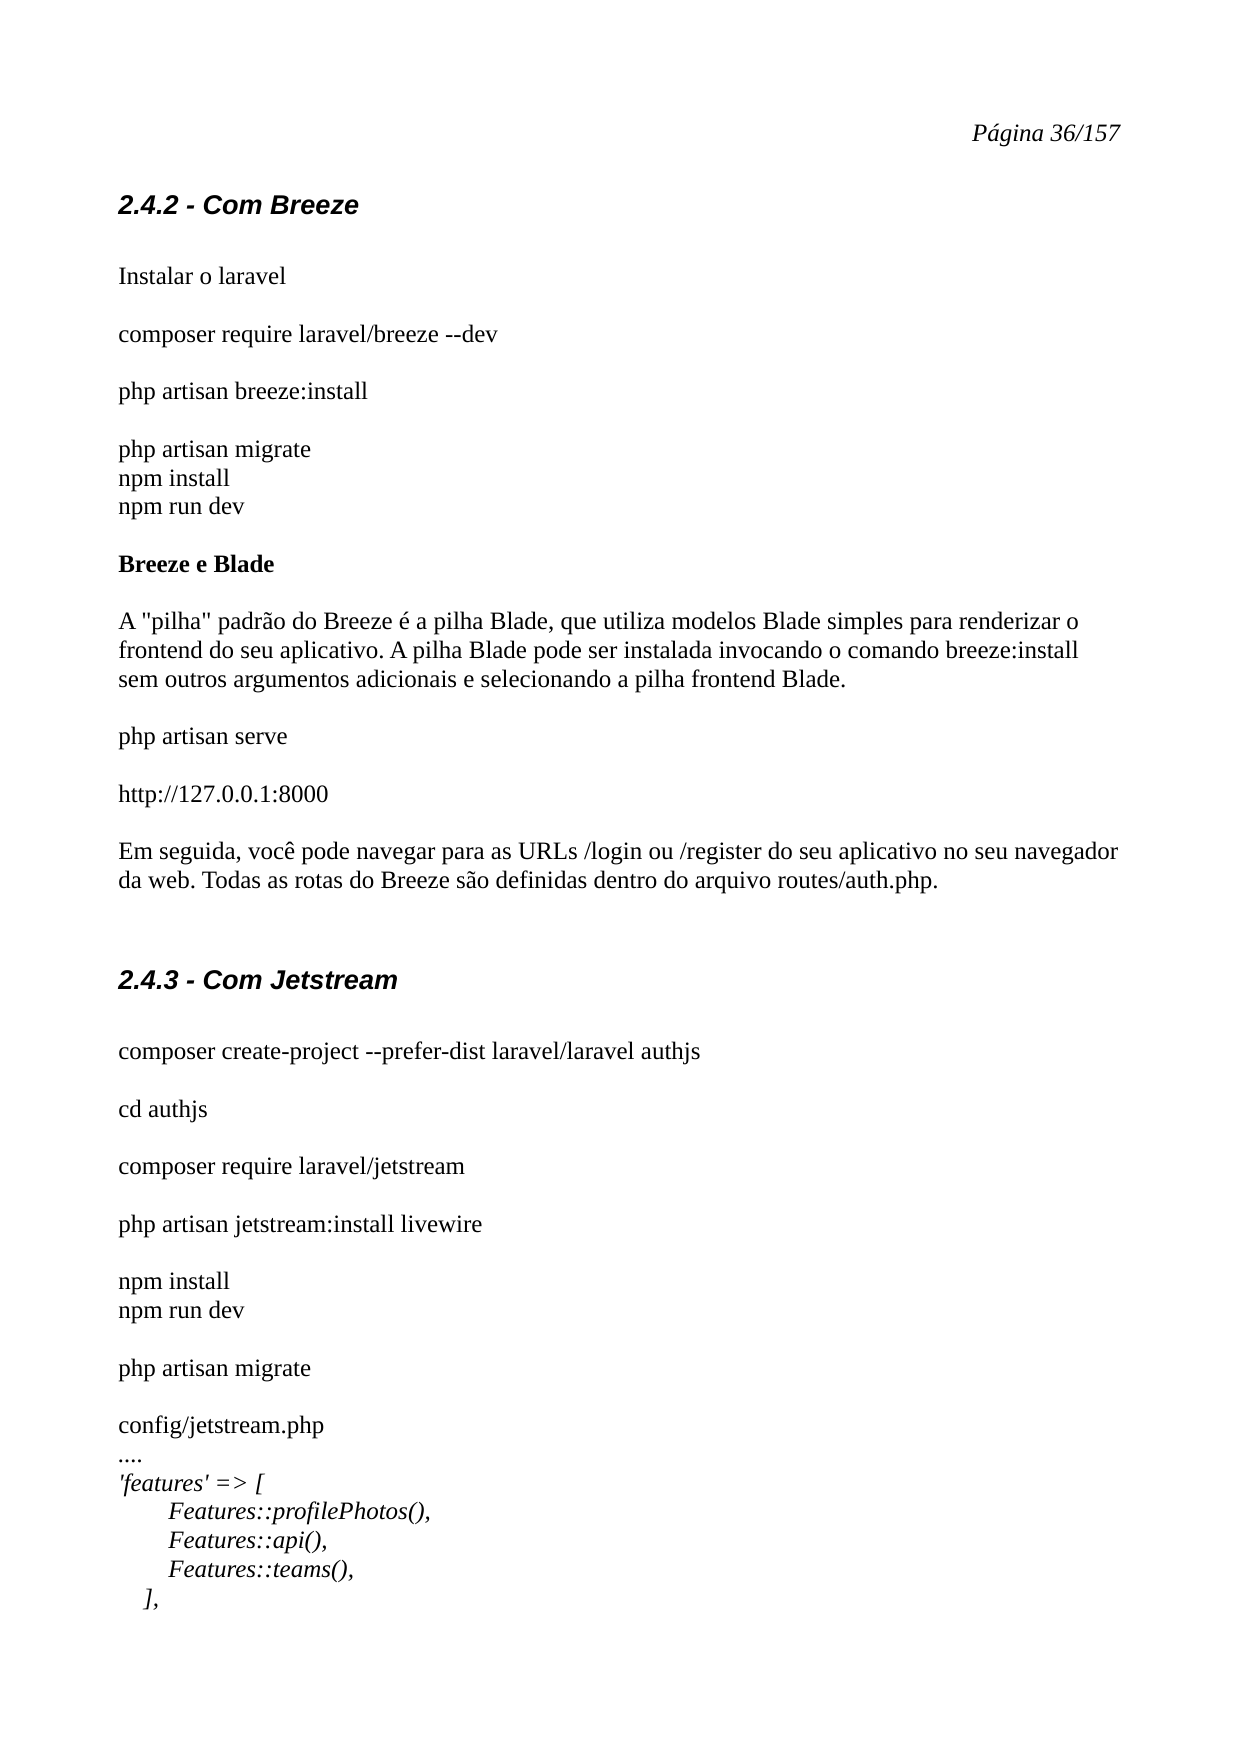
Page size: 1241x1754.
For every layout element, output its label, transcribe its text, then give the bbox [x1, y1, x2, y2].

text php artisan serve [118, 721, 1122, 750]
text Features::profilePhotos(), [118, 1496, 1122, 1525]
text composer require laravel/jetstream [118, 1151, 1122, 1180]
text npm install [118, 463, 1122, 491]
subtitle 2.4.3 - Com Jetstream [118, 964, 1122, 995]
text Features::teams(), [118, 1554, 1122, 1583]
text config/jetstream.php [118, 1410, 1122, 1439]
text php artisan breeze:install [118, 376, 1122, 405]
text php artisan jetstream:install livewire [118, 1209, 1122, 1238]
text .... [118, 1439, 1122, 1468]
text Features::api(), [118, 1525, 1122, 1554]
subtitle 2.4.2 - Com Breeze [118, 189, 1122, 220]
text composer create-project --prefer-dist laravel/laravel authjs [118, 1036, 1122, 1065]
text composer require laravel/breeze --dev [118, 319, 1122, 348]
text npm install [118, 1266, 1122, 1295]
text ], [118, 1583, 1122, 1611]
text cd authjs [118, 1094, 1122, 1123]
text Em seguida, você pode navegar para as URLs /login ou /register do seu aplicativo no seu navegador da web. Todas as rotas do Breeze são definidas dentro do arquivo routes/auth.php. [118, 836, 1122, 894]
text A "pilha" padrão do Breeze é a pilha Blade, que utiliza modelos Blade simples para renderizar o frontend do seu aplicativo. A pilha Blade pode ser instalada invocando o comando breeze:install sem outros argumentos adicionais e selecionando a pilha frontend Blade. [118, 606, 1122, 693]
text php artisan migrate [118, 1353, 1122, 1381]
text npm run dev [118, 491, 1122, 520]
text Instalar o laravel [118, 261, 1122, 290]
text 'features' => [ [118, 1468, 1122, 1496]
text npm run dev [118, 1295, 1122, 1324]
text Breeze e Blade [118, 549, 1122, 578]
text php artisan migrate [118, 434, 1122, 463]
text http://127.0.0.1:8000 [118, 779, 1122, 808]
